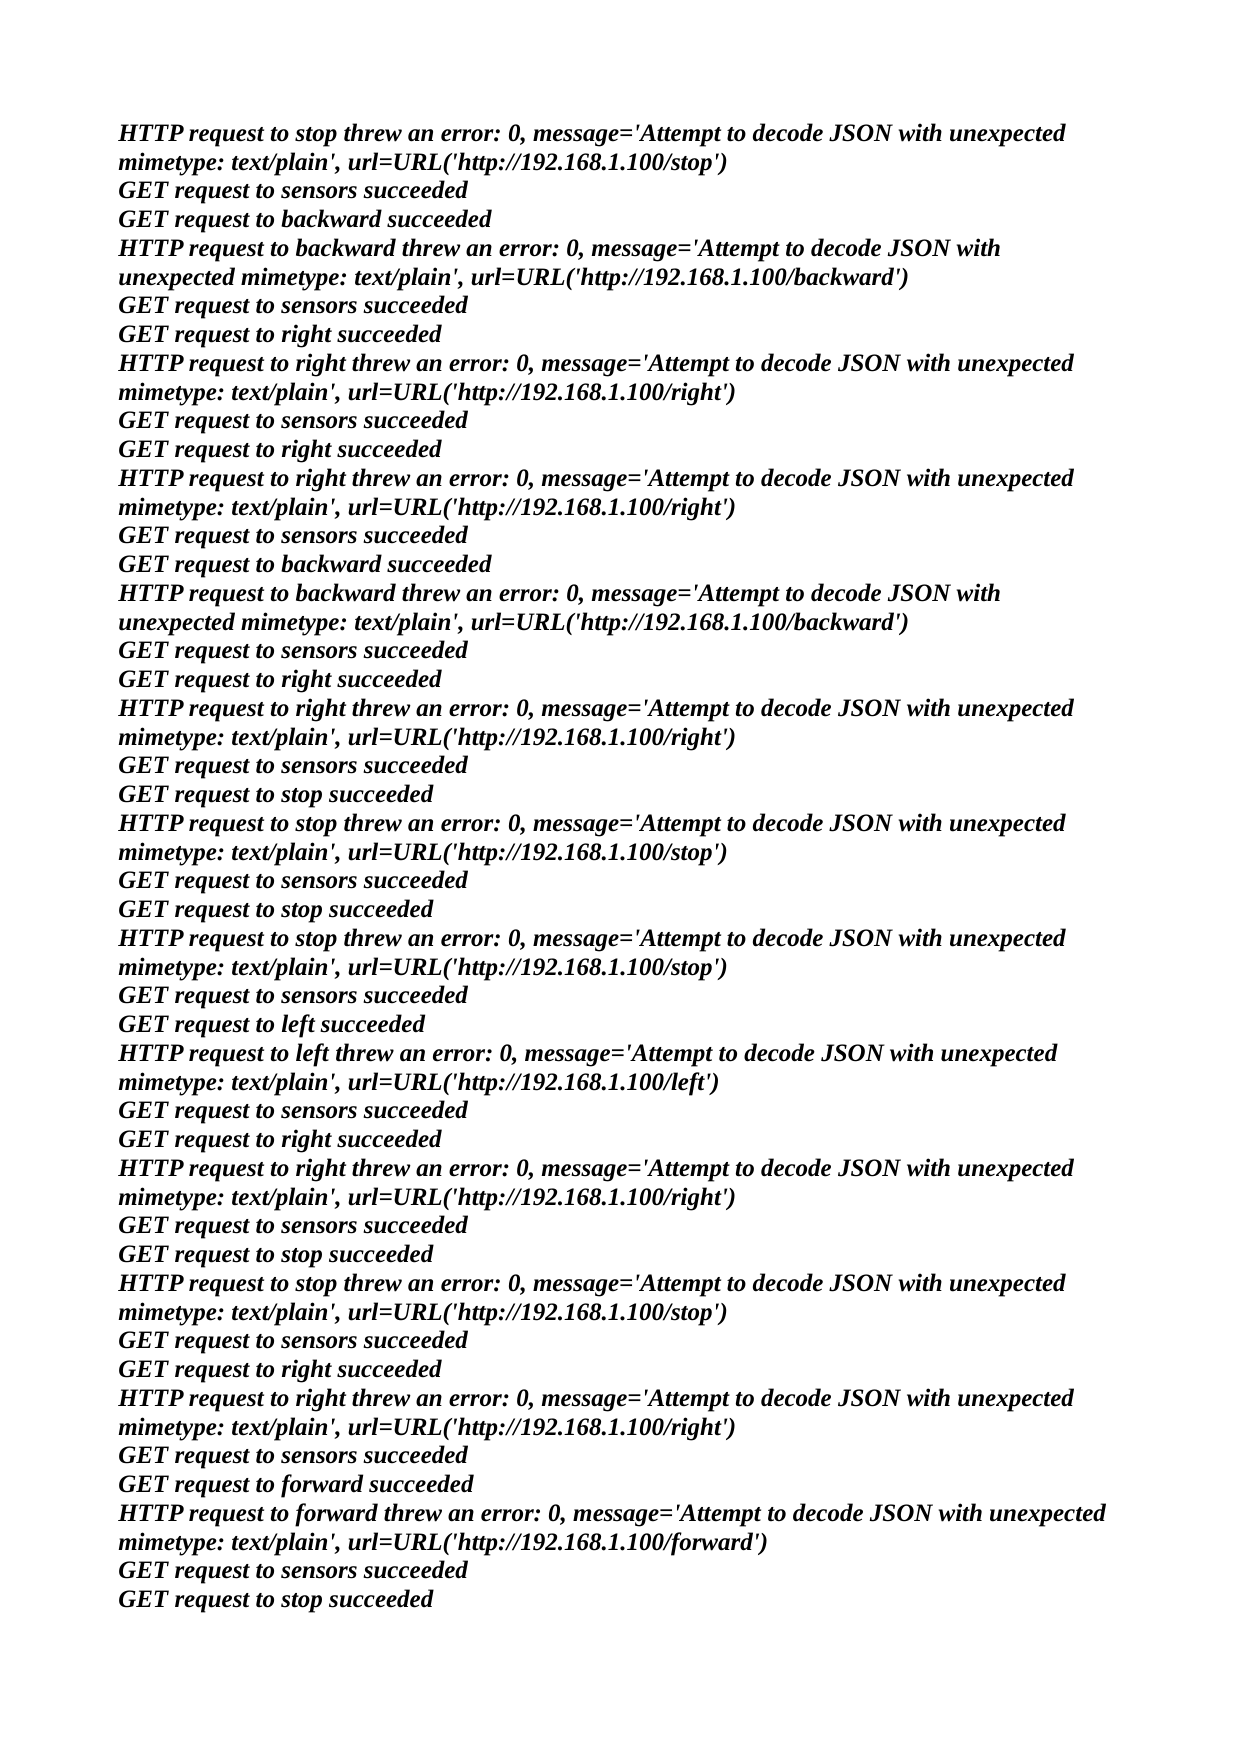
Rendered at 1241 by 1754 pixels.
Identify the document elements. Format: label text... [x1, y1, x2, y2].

text GET request to stop succeeded [118, 894, 1122, 923]
text HTTP request to right threw an error: 0, message='Attempt to decode JSON with unexpected mimetype: text/plain', url=URL('http://192.168.1.100/right') [118, 348, 1122, 406]
text HTTP request to stop threw an error: 0, message='Attempt to decode JSON with unexpected mimetype: text/plain', url=URL('http://192.168.1.100/stop') [118, 118, 1122, 176]
text GET request to sensors succeeded [118, 176, 1122, 204]
text GET request to stop succeeded [118, 1239, 1122, 1268]
text HTTP request to stop threw an error: 0, message='Attempt to decode JSON with unexpected mimetype: text/plain', url=URL('http://192.168.1.100/stop') [118, 1268, 1122, 1326]
text HTTP request to left threw an error: 0, message='Attempt to decode JSON with unexpected mimetype: text/plain', url=URL('http://192.168.1.100/left') [118, 1038, 1122, 1096]
text GET request to sensors succeeded [118, 1441, 1122, 1469]
text GET request to sensors succeeded [118, 751, 1122, 779]
text GET request to sensors succeeded [118, 1556, 1122, 1584]
text GET request to sensors succeeded [118, 1211, 1122, 1239]
text HTTP request to forward threw an error: 0, message='Attempt to decode JSON with unexpected mimetype: text/plain', url=URL('http://192.168.1.100/forward') [118, 1498, 1122, 1556]
text GET request to sensors succeeded [118, 866, 1122, 894]
text GET request to sensors succeeded [118, 981, 1122, 1009]
text GET request to stop succeeded [118, 779, 1122, 808]
text HTTP request to right threw an error: 0, message='Attempt to decode JSON with unexpected mimetype: text/plain', url=URL('http://192.168.1.100/right') [118, 1153, 1122, 1211]
text HTTP request to stop threw an error: 0, message='Attempt to decode JSON with unexpected mimetype: text/plain', url=URL('http://192.168.1.100/stop') [118, 808, 1122, 866]
text GET request to sensors succeeded [118, 1096, 1122, 1124]
text HTTP request to right threw an error: 0, message='Attempt to decode JSON with unexpected mimetype: text/plain', url=URL('http://192.168.1.100/right') [118, 463, 1122, 521]
text GET request to right succeeded [118, 434, 1122, 463]
text GET request to sensors succeeded [118, 636, 1122, 664]
text GET request to right succeeded [118, 664, 1122, 693]
text HTTP request to right threw an error: 0, message='Attempt to decode JSON with unexpected mimetype: text/plain', url=URL('http://192.168.1.100/right') [118, 1383, 1122, 1441]
text GET request to right succeeded [118, 319, 1122, 348]
text HTTP request to backward threw an error: 0, message='Attempt to decode JSON with unexpected mimetype: text/plain', url=URL('http://192.168.1.100/backward') [118, 233, 1122, 291]
text GET request to left succeeded [118, 1009, 1122, 1038]
text GET request to right succeeded [118, 1354, 1122, 1383]
text HTTP request to backward threw an error: 0, message='Attempt to decode JSON with unexpected mimetype: text/plain', url=URL('http://192.168.1.100/backward') [118, 578, 1122, 636]
text HTTP request to stop threw an error: 0, message='Attempt to decode JSON with unexpected mimetype: text/plain', url=URL('http://192.168.1.100/stop') [118, 923, 1122, 981]
text GET request to backward succeeded [118, 549, 1122, 578]
text GET request to right succeeded [118, 1124, 1122, 1153]
text GET request to sensors succeeded [118, 1326, 1122, 1354]
text GET request to forward succeeded [118, 1469, 1122, 1498]
text HTTP request to right threw an error: 0, message='Attempt to decode JSON with unexpected mimetype: text/plain', url=URL('http://192.168.1.100/right') [118, 693, 1122, 751]
text GET request to stop succeeded [118, 1584, 1122, 1613]
text GET request to backward succeeded [118, 204, 1122, 233]
text GET request to sensors succeeded [118, 406, 1122, 434]
text GET request to sensors succeeded [118, 521, 1122, 549]
text GET request to sensors succeeded [118, 291, 1122, 319]
